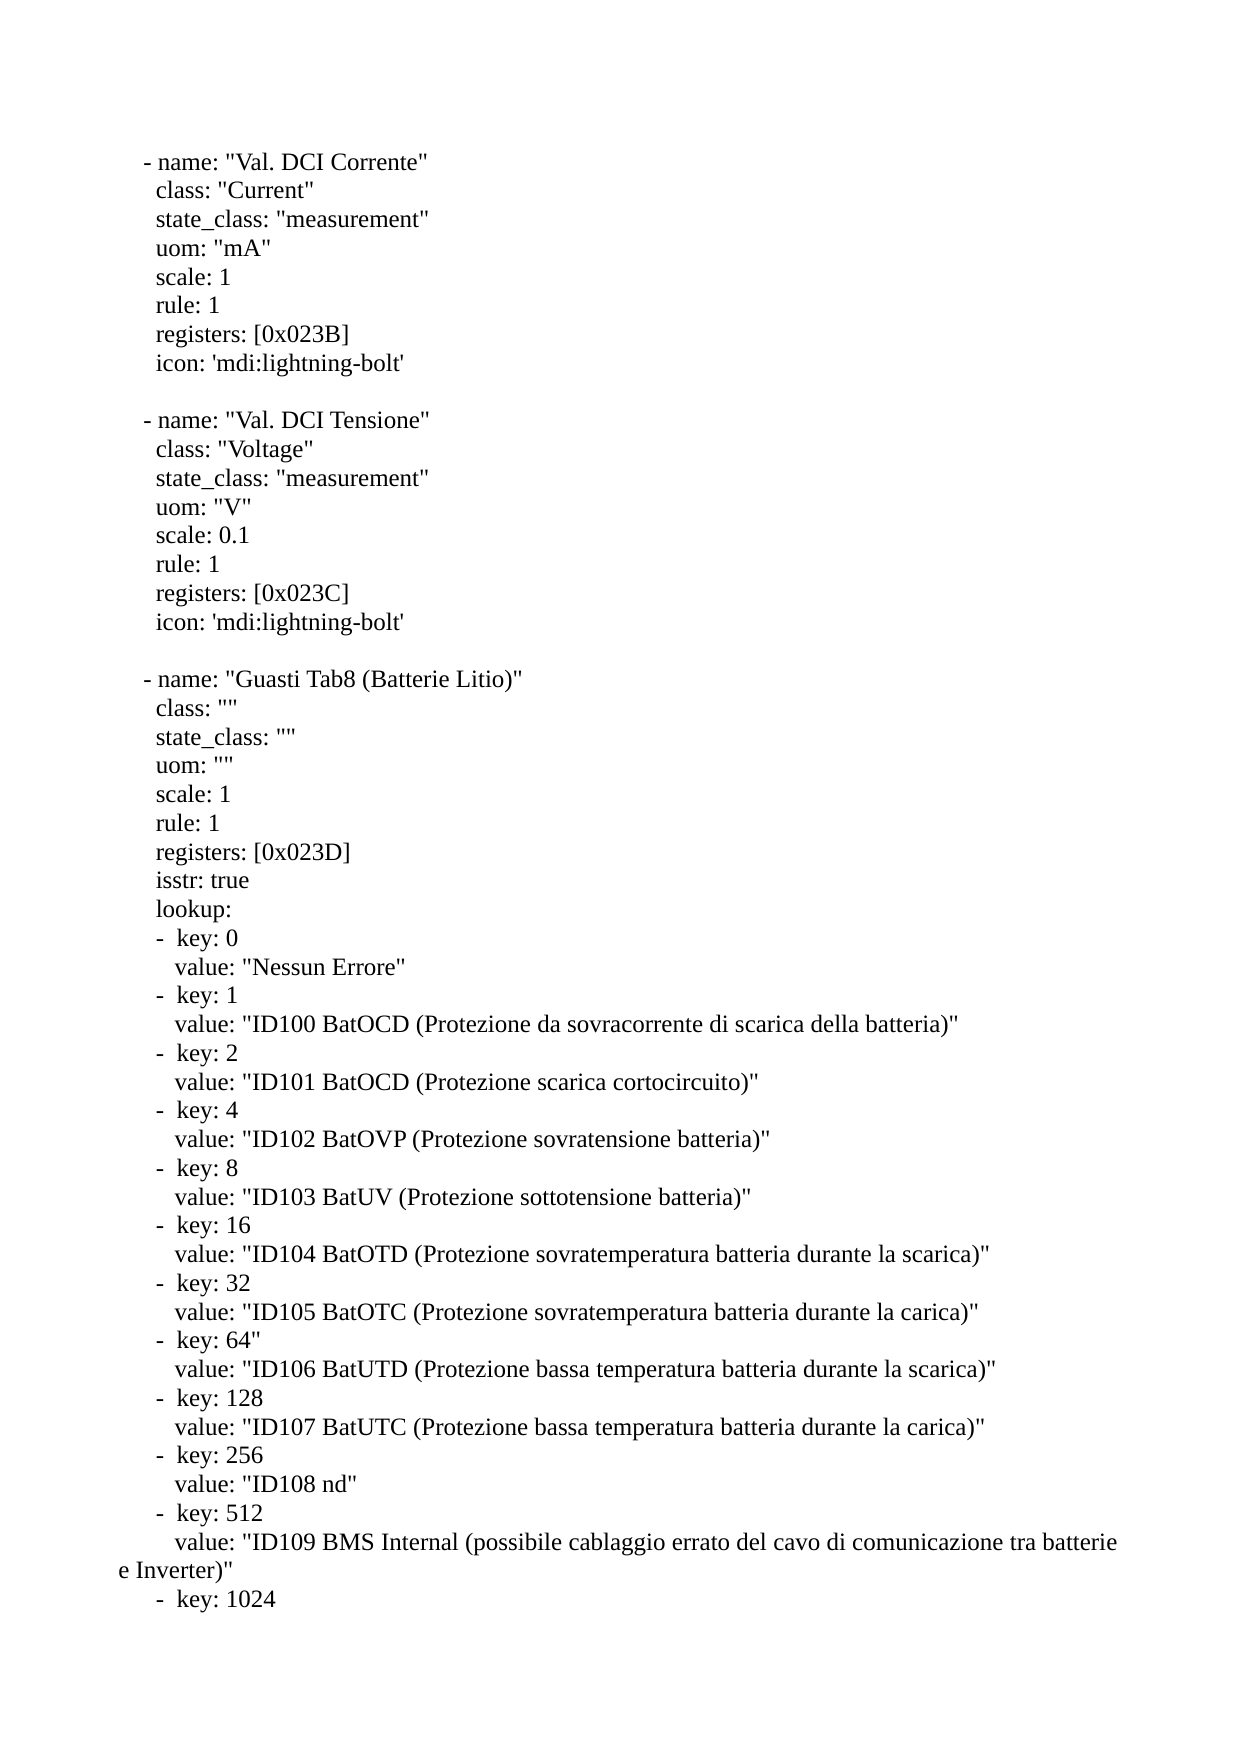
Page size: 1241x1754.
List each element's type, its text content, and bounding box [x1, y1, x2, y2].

text scale: 1 [118, 779, 1122, 808]
text value: "ID102 BatOVP (Protezione sovratensione batteria)" [118, 1124, 1122, 1153]
text - key: 256 [118, 1441, 1122, 1469]
text class: "" [118, 693, 1122, 722]
text rule: 1 [118, 808, 1122, 837]
text isstr: true [118, 866, 1122, 894]
text state_class: "" [118, 722, 1122, 751]
text value: "ID108 nd" [118, 1469, 1122, 1498]
text - key: 4 [118, 1096, 1122, 1124]
text - key: 0 [118, 923, 1122, 952]
text - key: 1 [118, 981, 1122, 1009]
text registers: [0x023B] [118, 319, 1122, 348]
text value: "ID106 BatUTD (Protezione bassa temperatura batteria durante la scarica)" [118, 1354, 1122, 1383]
text registers: [0x023D] [118, 837, 1122, 866]
text value: "ID101 BatOCD (Protezione scarica cortocircuito)" [118, 1067, 1122, 1096]
text - key: 128 [118, 1383, 1122, 1412]
text - key: 32 [118, 1268, 1122, 1297]
text scale: 1 [118, 262, 1122, 291]
text uom: "" [118, 751, 1122, 779]
text registers: [0x023C] [118, 578, 1122, 607]
text - name: "Val. DCI Tensione" [118, 406, 1122, 434]
text icon: 'mdi:lightning-bolt' [118, 348, 1122, 377]
text icon: 'mdi:lightning-bolt' [118, 607, 1122, 636]
text value: "Nessun Errore" [118, 952, 1122, 981]
text rule: 1 [118, 291, 1122, 319]
text uom: "V" [118, 492, 1122, 521]
text - key: 16 [118, 1211, 1122, 1239]
text uom: "mA" [118, 233, 1122, 262]
text - key: 1024 [118, 1584, 1122, 1613]
text class: "Voltage" [118, 434, 1122, 463]
text - name: "Val. DCI Corrente" [118, 147, 1122, 176]
text - key: 2 [118, 1038, 1122, 1067]
text value: "ID107 BatUTC (Protezione bassa temperatura batteria durante la carica)" [118, 1412, 1122, 1441]
text - name: "Guasti Tab8 (Batterie Litio)" [118, 664, 1122, 693]
text state_class: "measurement" [118, 463, 1122, 492]
text class: "Current" [118, 176, 1122, 204]
text value: "ID103 BatUV (Protezione sottotensione batteria)" [118, 1182, 1122, 1211]
text value: "ID105 BatOTC (Protezione sovratemperatura batteria durante la carica)" [118, 1297, 1122, 1326]
text - key: 64" [118, 1326, 1122, 1354]
text - key: 8 [118, 1153, 1122, 1182]
text - key: 512 [118, 1498, 1122, 1527]
text value: "ID104 BatOTD (Protezione sovratemperatura batteria durante la scarica)" [118, 1239, 1122, 1268]
text value: "ID109 BMS Internal (possibile cablaggio errato del cavo di comunicazione tra batterie e Inverter)" [118, 1527, 1122, 1584]
text lookup: [118, 894, 1122, 923]
text rule: 1 [118, 549, 1122, 578]
text scale: 0.1 [118, 521, 1122, 549]
text state_class: "measurement" [118, 204, 1122, 233]
text value: "ID100 BatOCD (Protezione da sovracorrente di scarica della batteria)" [118, 1009, 1122, 1038]
